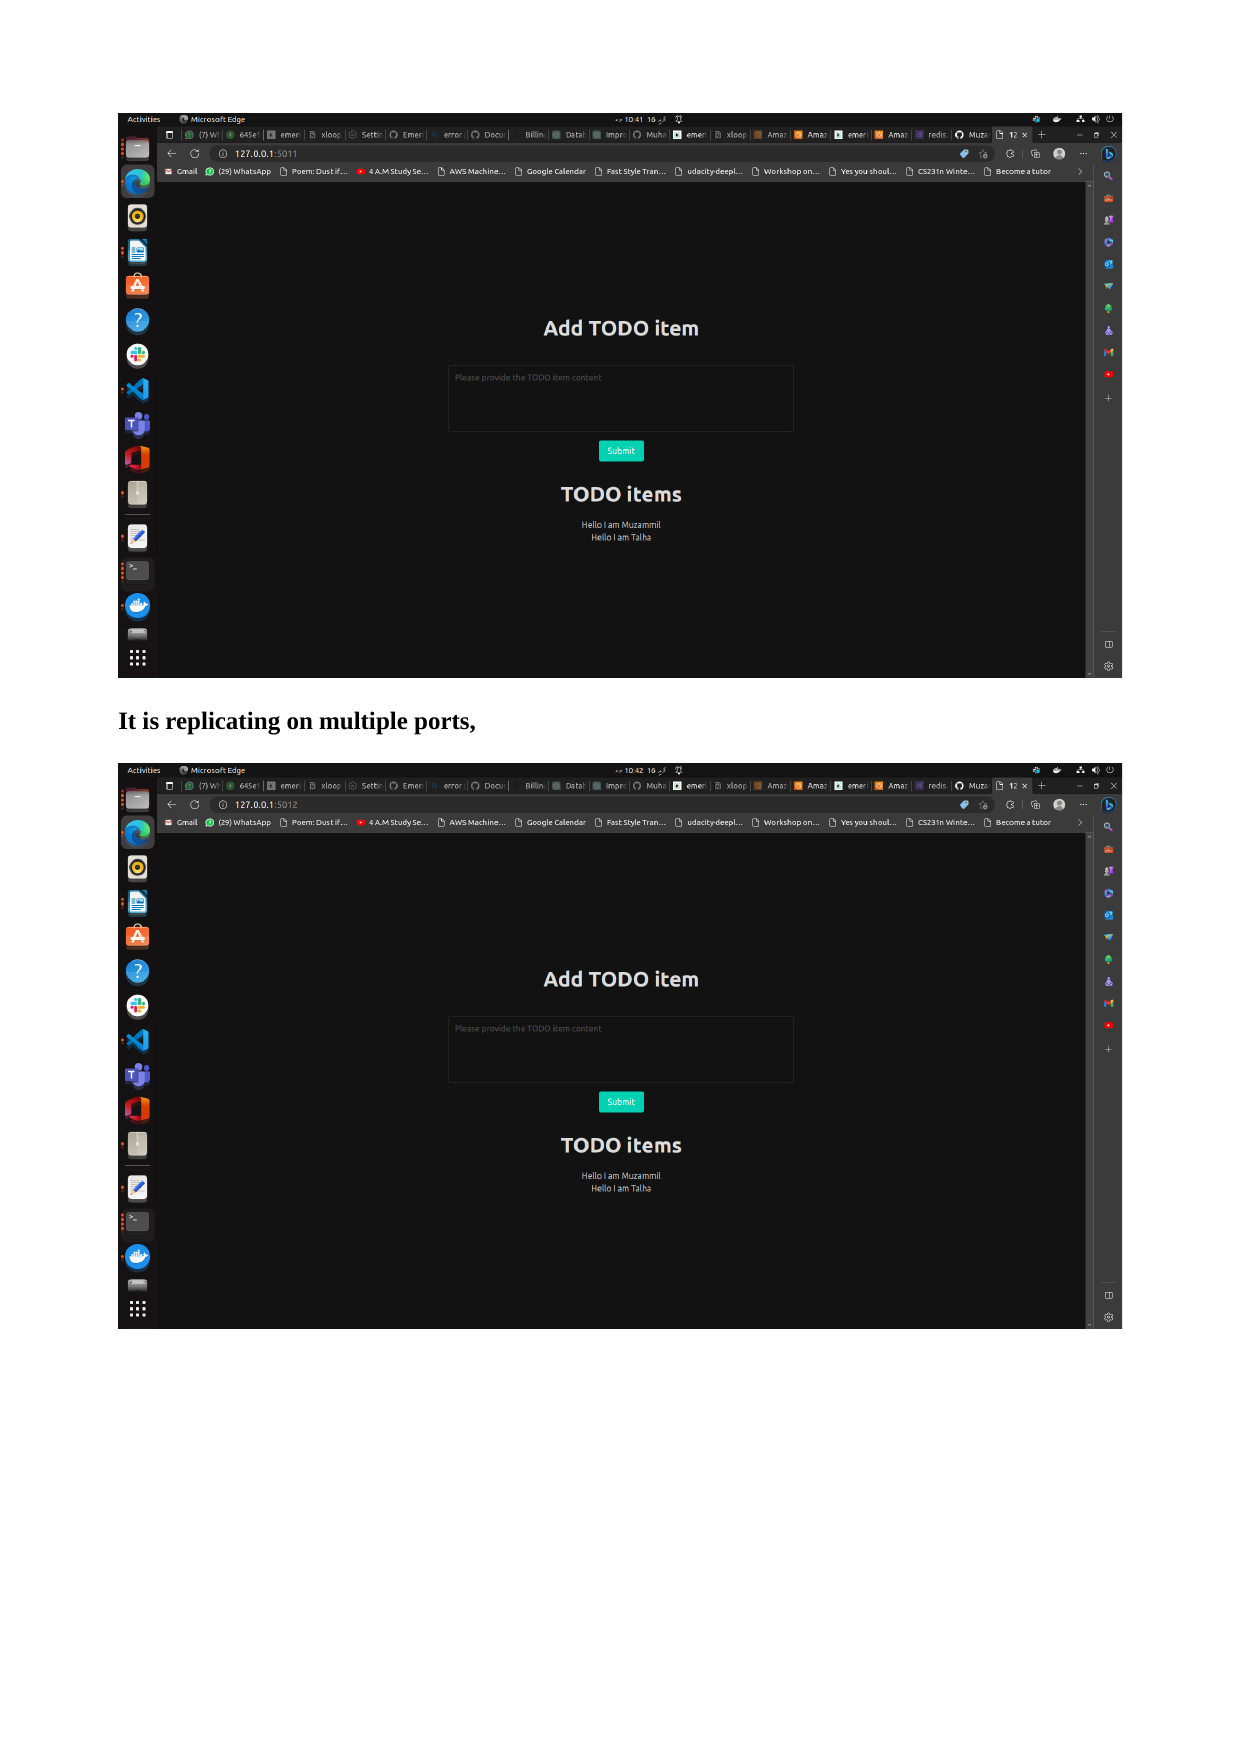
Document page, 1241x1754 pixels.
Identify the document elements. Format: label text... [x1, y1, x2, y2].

text It is replicating on multiple ports, [118, 706, 1122, 735]
picture [118, 113, 1123, 678]
picture [118, 763, 1123, 1329]
